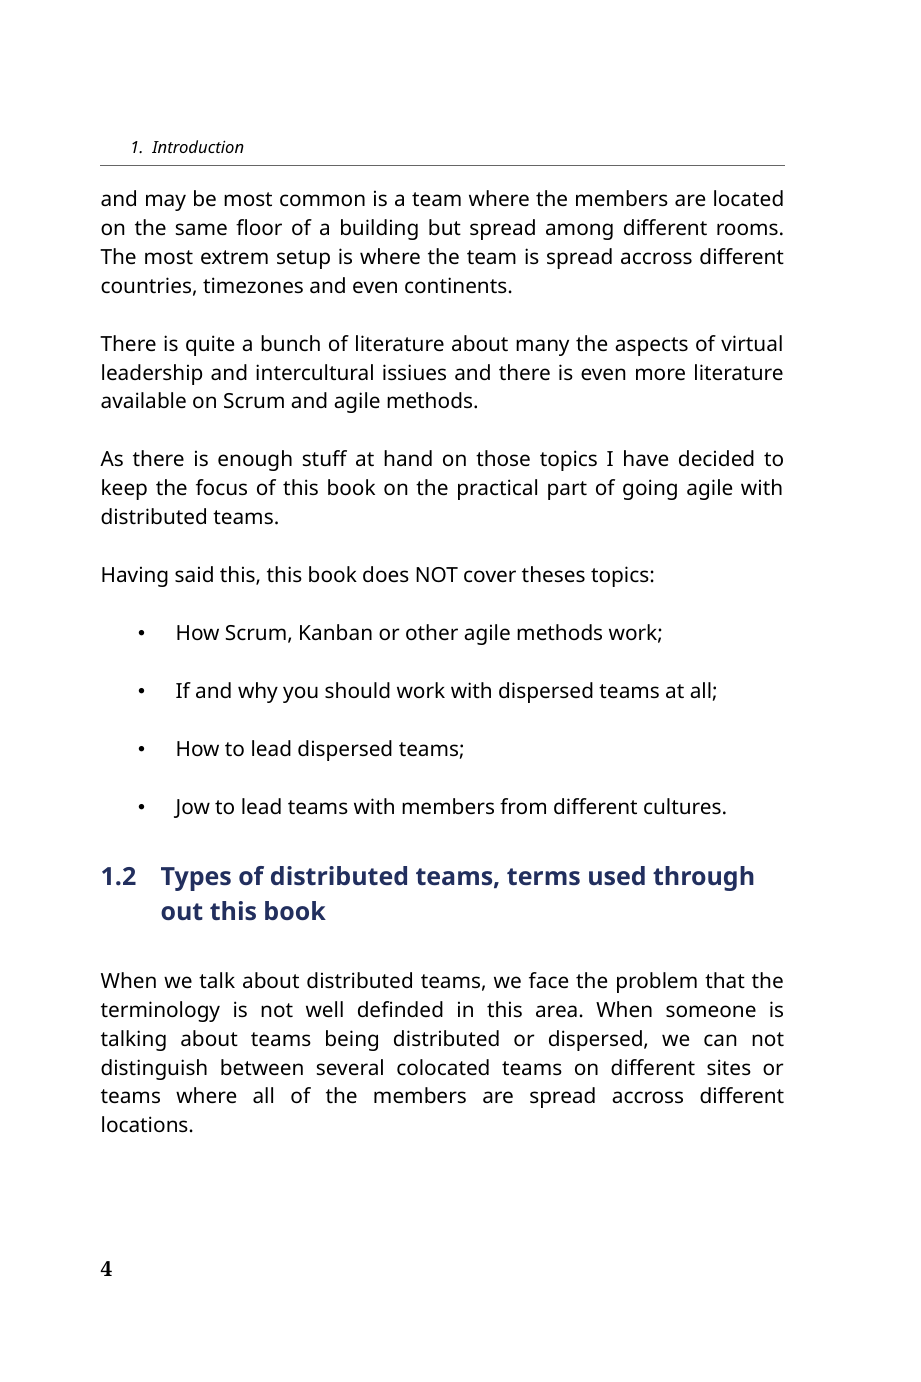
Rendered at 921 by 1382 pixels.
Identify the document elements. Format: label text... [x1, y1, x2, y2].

text When we talk about distributed teams, we face the problem that the terminology is not well definded in this area. When someone is talking about teams being distributed or dispersed, we can not distinguish between several colocated teams on different sites or teams where all of the members are spread accross different locations. [100, 946, 785, 1139]
list Jow to lead teams with members from different cultures. [138, 770, 785, 820]
list How to lead dispersed teams; [138, 712, 785, 762]
text and may be most common is a team where the members are located on the same floor of a building but spread among different rooms. The most extrem setup is where the team is spread accross different countries, timezones and even continents. [100, 183, 785, 299]
list If and why you should work with dispersed teams at all; [138, 654, 785, 704]
text There is quite a bunch of literature about many the aspects of virtual leadership and intercultural issiues and there is even more literature available on Scrum and agile methods. [100, 307, 785, 415]
list How Scrum, Kanban or other agile methods work; [138, 597, 785, 646]
text Having said this, this book does NOT cover theses topics: [100, 539, 785, 588]
subtitle Types of distributed teams, terms used through out this book [100, 859, 785, 927]
text As there is enough stuff at hand on those topics I have decided to keep the focus of this book on the practical part of going agile with distributed teams. [100, 423, 785, 531]
